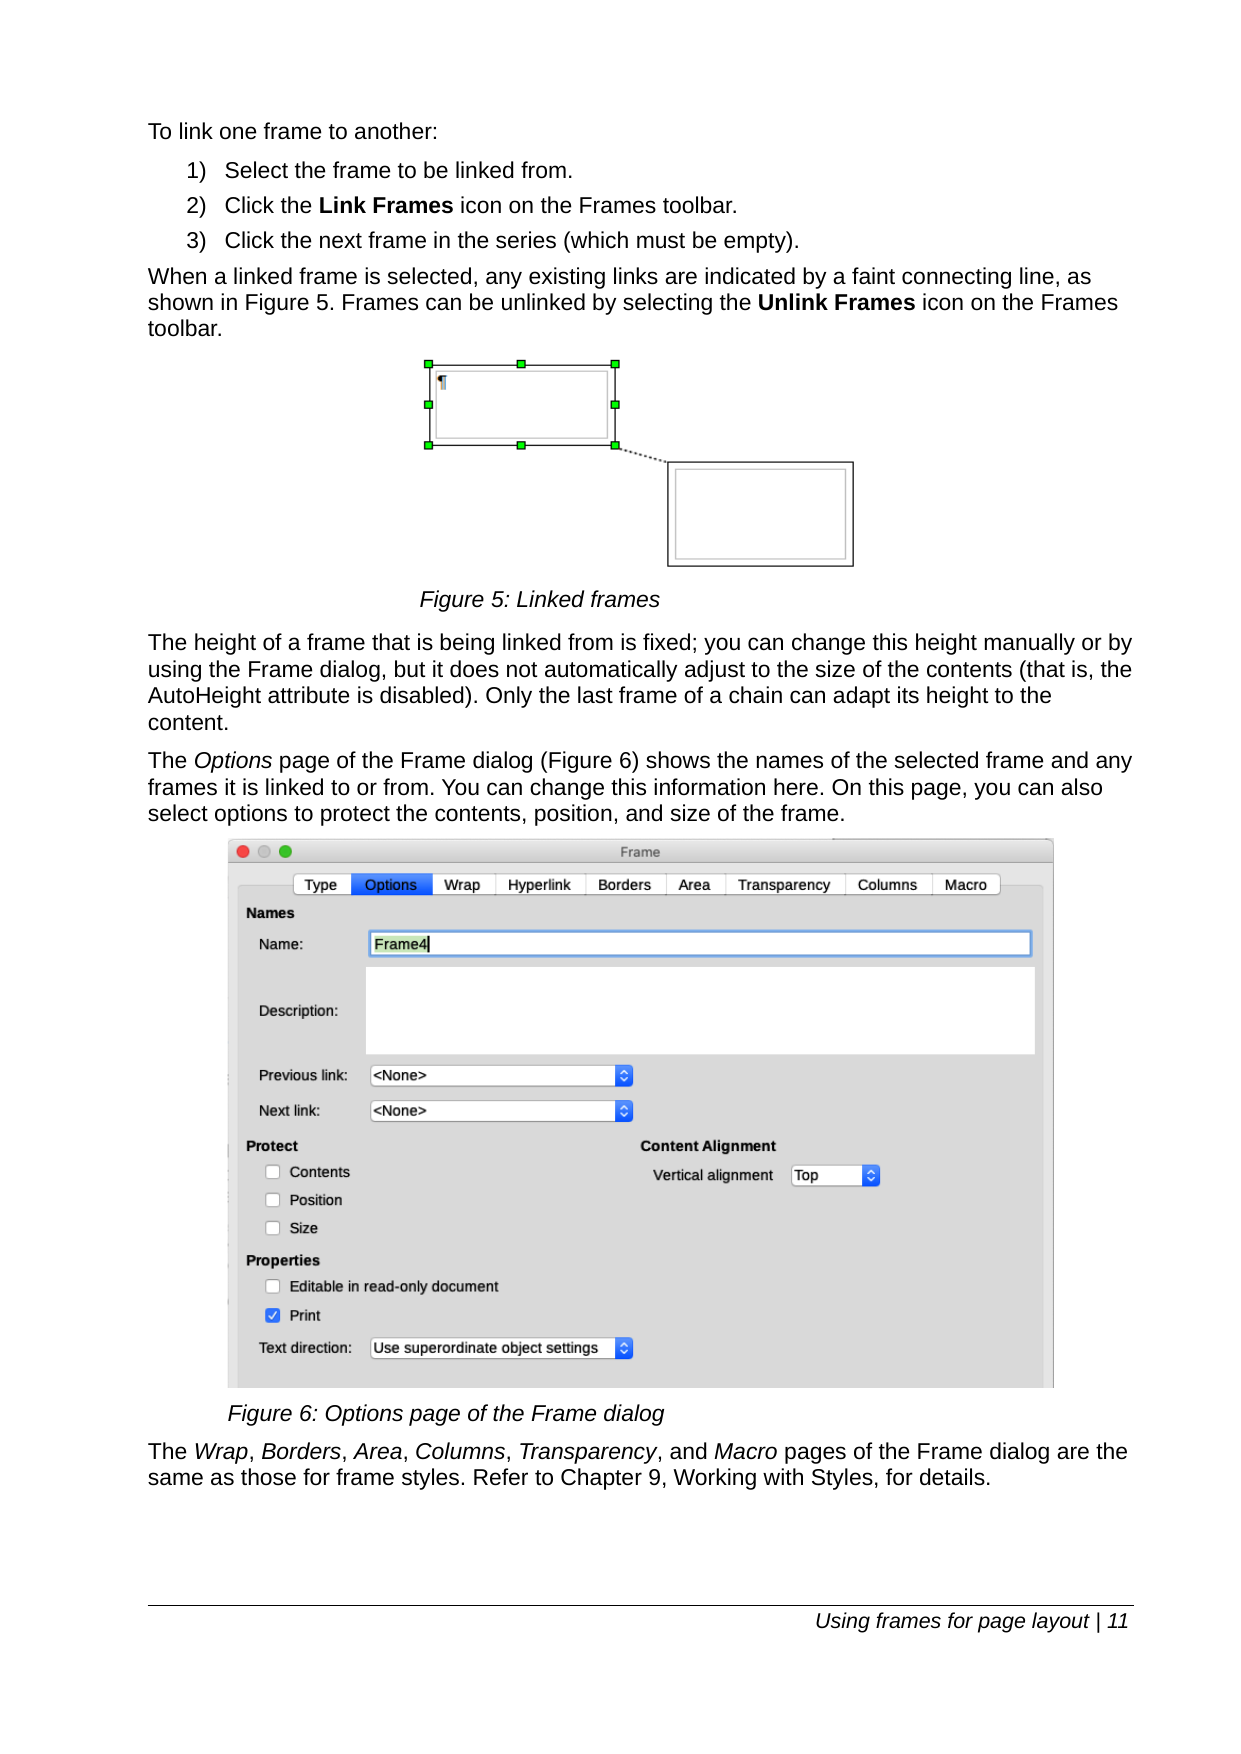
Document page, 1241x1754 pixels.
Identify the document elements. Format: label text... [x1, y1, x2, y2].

list Click the Link Frames icon on the Frames toolbar. [207, 192, 1134, 218]
list Click the next frame in the series (which must be empty). [207, 227, 1134, 254]
text When a linked frame is selected, any existing links are indicated by a faint connecting line, as shown in Figure 5. Frames can be unlinked by selecting the Unlink Frames icon on the Frames toolbar. [148, 263, 1134, 342]
text The Wrap, Borders, Area, Columns, Transparency, and Macro pages of the Frame dialog are the same as those for frame styles. Refer to Chapter 9, Working with Styles, for details. [148, 1438, 1134, 1491]
picture [227, 838, 1054, 1388]
text Figure 5: Linked frames [419, 586, 862, 612]
picture [419, 354, 863, 574]
list Select the frame to be linked from. [207, 157, 1134, 183]
text Figure 6: Options page of the Frame dialog [227, 1399, 1054, 1426]
list To link one frame to another: [148, 118, 1134, 144]
text The Options page of the Frame dialog (Figure 6) shows the names of the selected frame and any frames it is linked to or from. You can change this information here. On this page, you can also select options to protect the contents, position, and size of the frame. [148, 747, 1134, 826]
text The height of a frame that is being linked from is fixed; you can change this height manually or by using the Frame dialog, but it does not automatically adjust to the size of the contents (that is, the AutoHeight attribute is disabled). Only the last frame of a chain can adapt its height to the content. [148, 629, 1134, 735]
